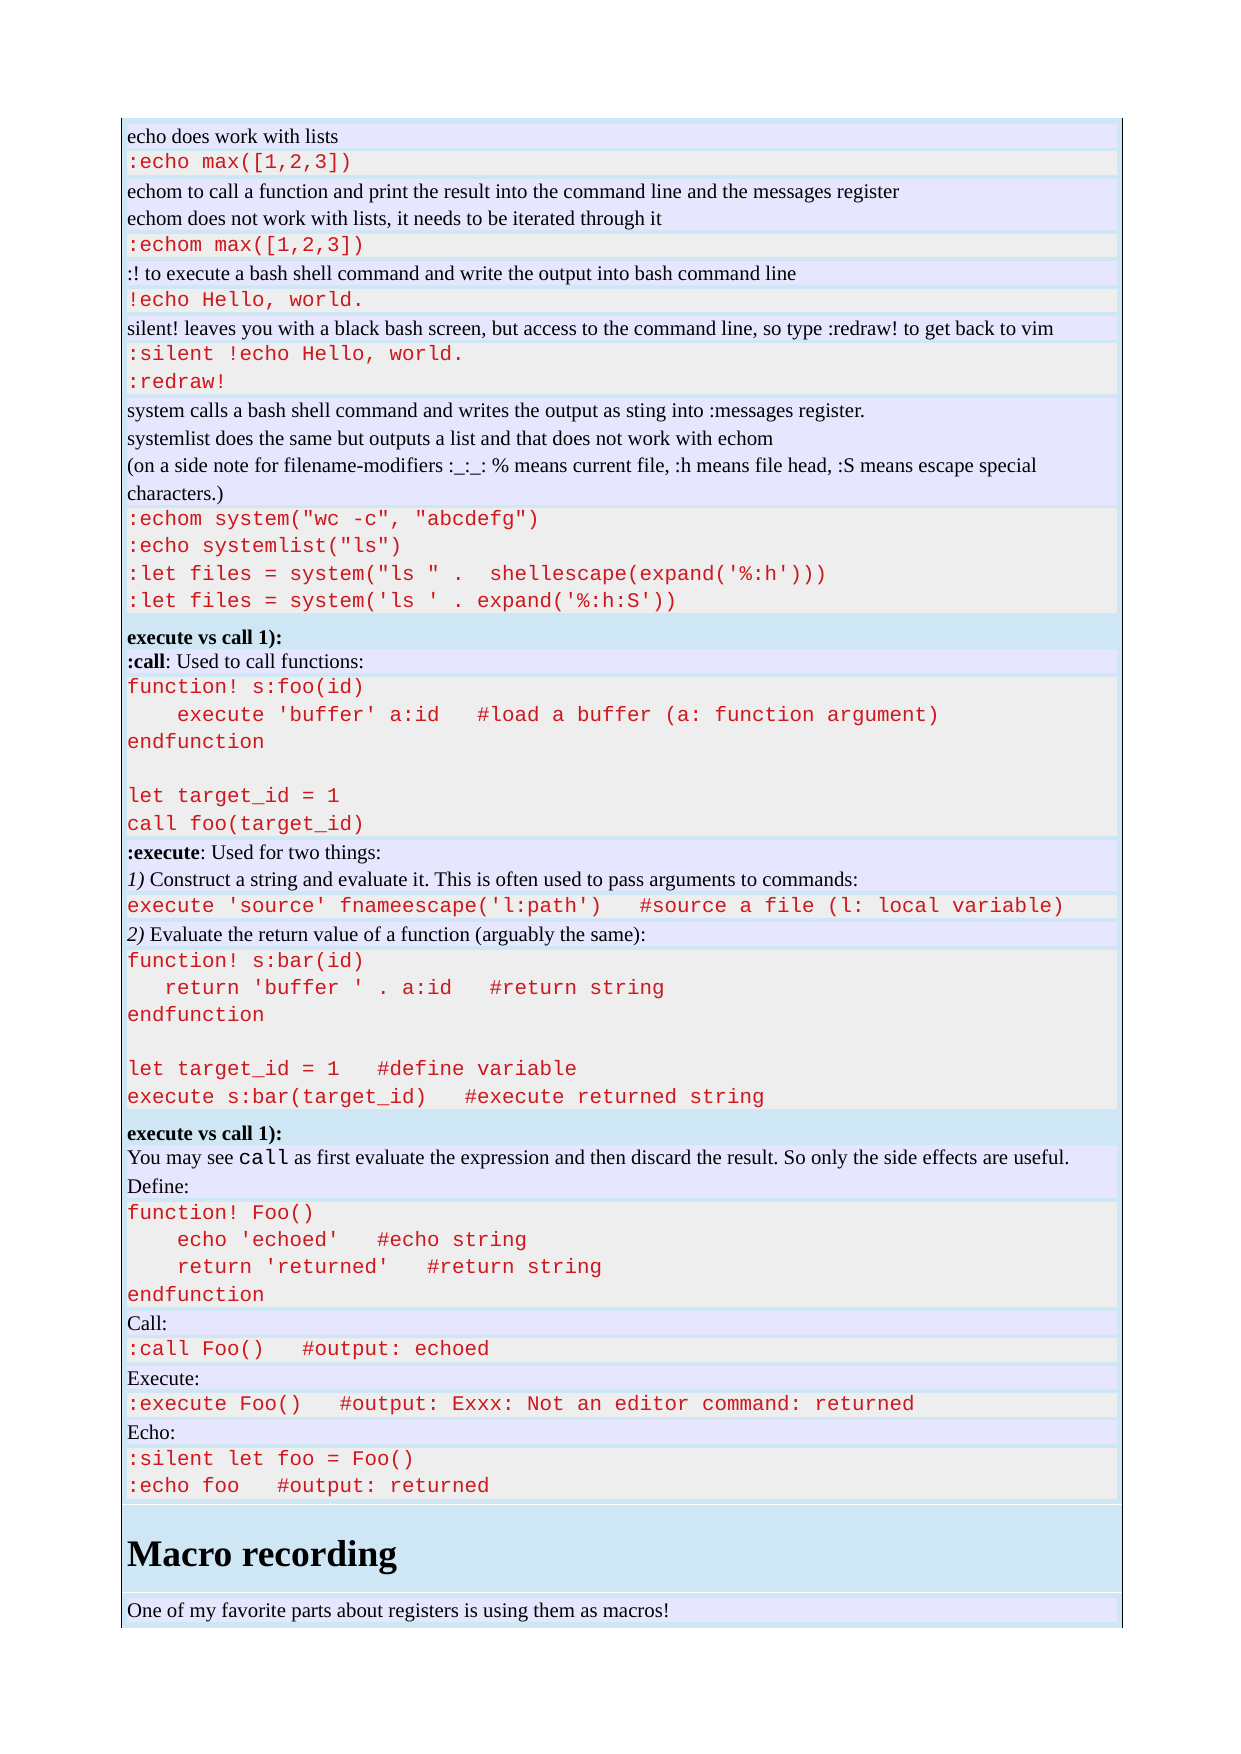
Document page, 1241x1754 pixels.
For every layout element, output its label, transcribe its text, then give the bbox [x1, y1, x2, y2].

table_cell Macro recording [122, 1505, 1122, 1592]
table_cell execute vs call 1): :call: Used to call functions: function! s:foo(id) execute 'buffer' a:id #load a buffer (a: function argument) endfunction let target_id = 1 call foo(target_id) :execute: Used for two things: 1) Construct a string and evaluate it. This is often used to pass arguments to commands: execute 'source' fnameescape('l:path') #source a file (l: local variable) 2) Evaluate the return value of a function (arguably the same): function! s:bar(id) return 'buffer ' . a:id #return string endfunction let target_id = 1 #define variable execute s:bar(target_id) #execute returned string [122, 619, 1122, 1115]
table_cell One of my favorite parts about registers is using them as macros! [122, 1593, 1122, 1628]
table_cell execute vs call 1): You may see call as first evaluate the expression and then discard the result. So only the side effects are useful. Define: function! Foo() echo 'echoed' #echo string return 'returned' #return string endfunction Call: :call Foo() #output: echoed Execute: :execute Foo() #output: Exxx: Not an editor command: returned Echo: :silent let foo = Foo() :echo foo #output: returned [122, 1115, 1122, 1504]
table_cell echo does work with lists :echo max([1,2,3]) echom to call a function and print the result into the command line and the messages register echom does not work with lists, it needs to be iterated through it :echom max([1,2,3]) :! to execute a bash shell command and write the output into bash command line !echo Hello, world. silent! leaves you with a black bash screen, but access to the command line, so type :redraw! to get back to vim :silent !echo Hello, world. :redraw! system calls a bash shell command and writes the output as sting into :messages register. systemlist does the same but outputs a list and that does not work with echom (on a side note for filename-modifiers :_:_: % means current file, :h means file head, :S means escape special characters.) :echom system("wc -c", "abcdefg") :echo systemlist("ls") :let files = system("ls " . shellescape(expand('%:h'))) :let files = system('ls ' . expand('%:h:S')) [122, 118, 1122, 619]
